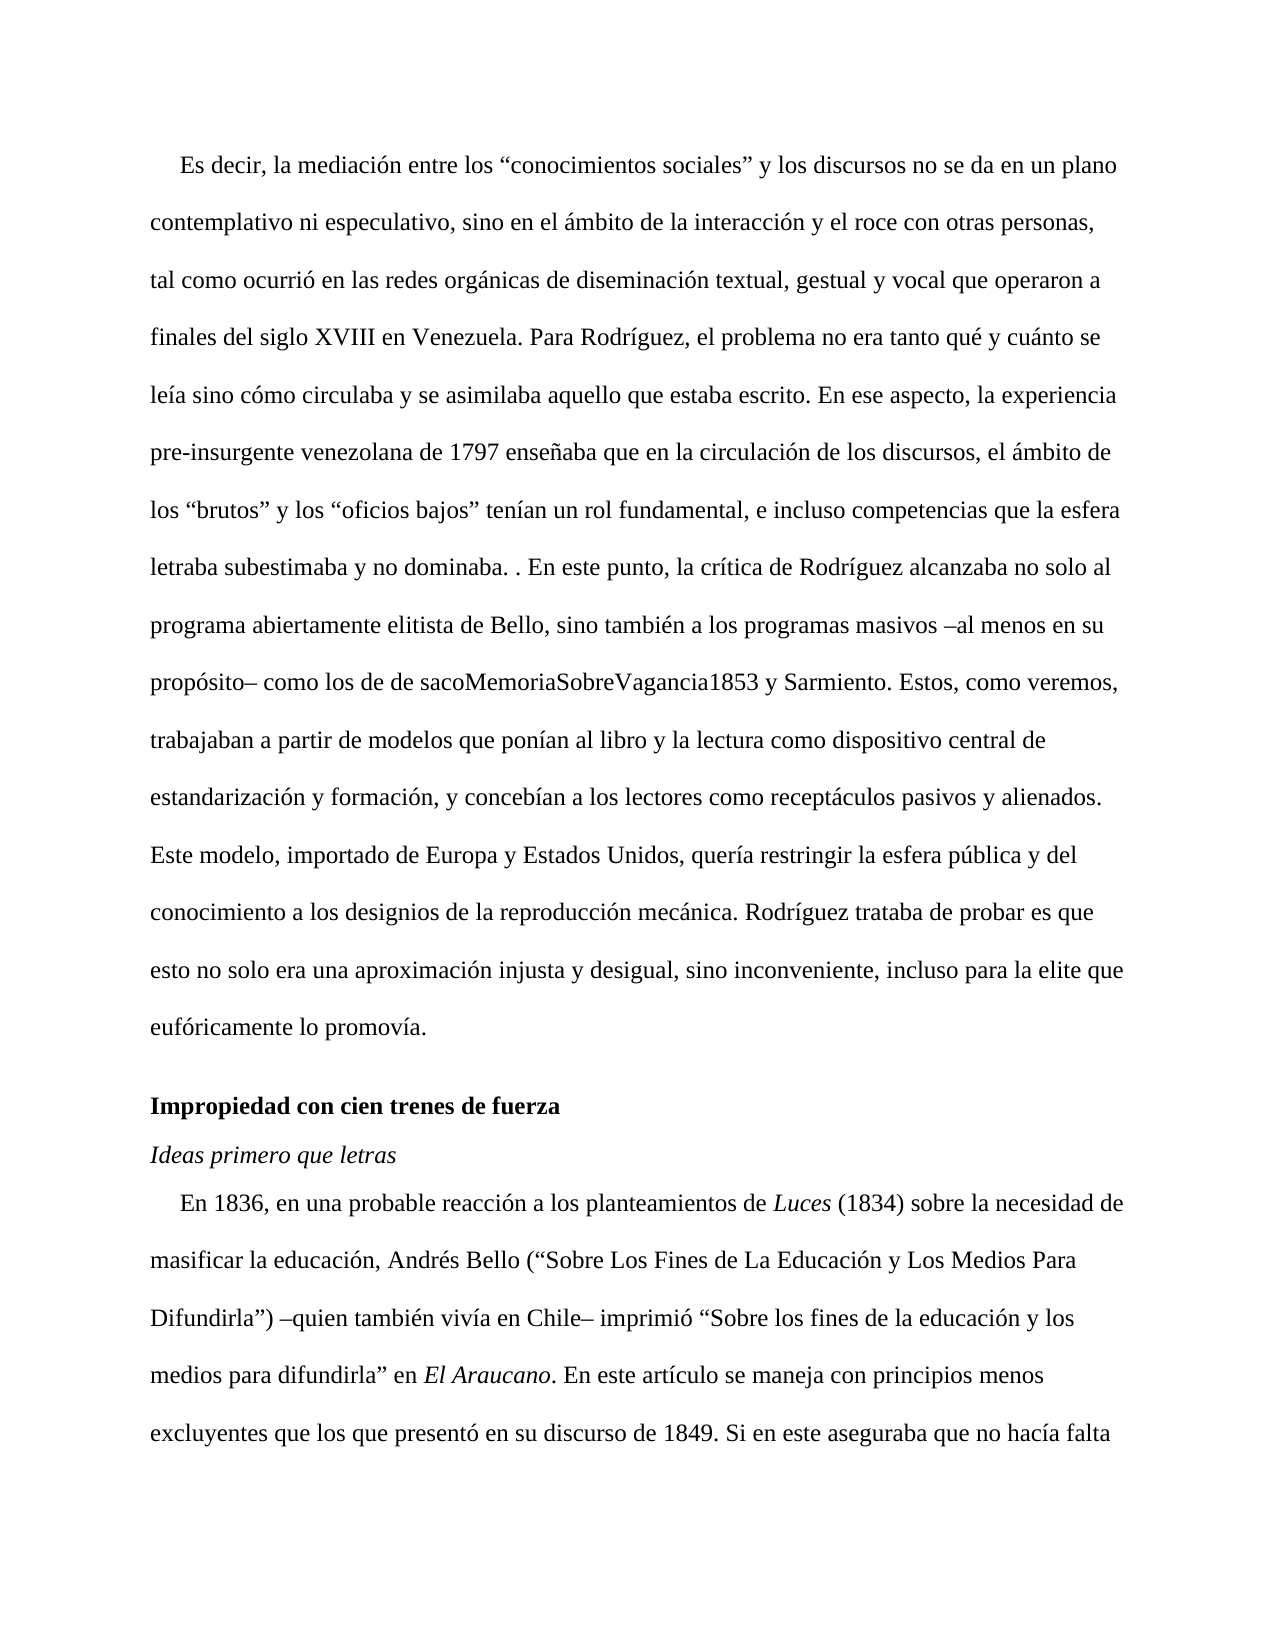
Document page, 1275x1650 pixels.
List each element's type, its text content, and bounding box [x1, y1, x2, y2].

subtitle Impropiedad con cien trenes de fuerza [150, 1091, 1125, 1119]
text En 1836, en una probable reacción a los planteamientos de Luces (1834) sobre la necesidad de masificar la educación, Andrés Bello (“Sobre Los Fines de La Educación y Los Medios Para Difundirla”) –quien también vivía en Chile– imprimió “Sobre los fines de la educación y los medios para difundirla” en El Araucano. En este artículo se maneja con principios menos excluyentes que los que presentó en su discurso de 1849. Si en este aseguraba que no hacía falta [150, 1188, 1125, 1447]
subtitle Ideas primero que letras [150, 1140, 1125, 1169]
text Es decir, la mediación entre los “conocimientos sociales” y los discursos no se da en un plano contemplativo ni especulativo, sino en el ámbito de la interacción y el roce con otras personas, tal como ocurrió en las redes orgánicas de diseminación textual, gestual y vocal que operaron a finales del siglo XVIII en Venezuela. Para Rodríguez, el problema no era tanto qué y cuánto se leía sino cómo circulaba y se asimilaba aquello que estaba escrito. En ese aspecto, la experiencia pre-insurgente venezolana de 1797 enseñaba que en la circulación de los discursos, el ámbito de los “brutos” y los “oficios bajos” tenían un rol fundamental, e incluso competencias que la esfera letraba subestimaba y no dominaba. . En este punto, la crítica de Rodríguez alcanzaba no solo al programa abiertamente elitista de Bello, sino también a los programas masivos –al menos en su propósito– como los de de sacoMemoriaSobreVagancia1853 y Sarmiento. Estos, como veremos, trabajaban a partir de modelos que ponían al libro y la lectura como dispositivo central de estandarización y formación, y concebían a los lectores como receptáculos pasivos y alienados. Este modelo, importado de Europa y Estados Unidos, quería restringir la esfera pública y del conocimiento a los designios de la reproducción mecánica. Rodríguez trataba de probar es que esto no solo era una aproximación injusta y desigual, sino inconveniente, incluso para la elite que eufóricamente lo promovía. [150, 150, 1125, 1041]
